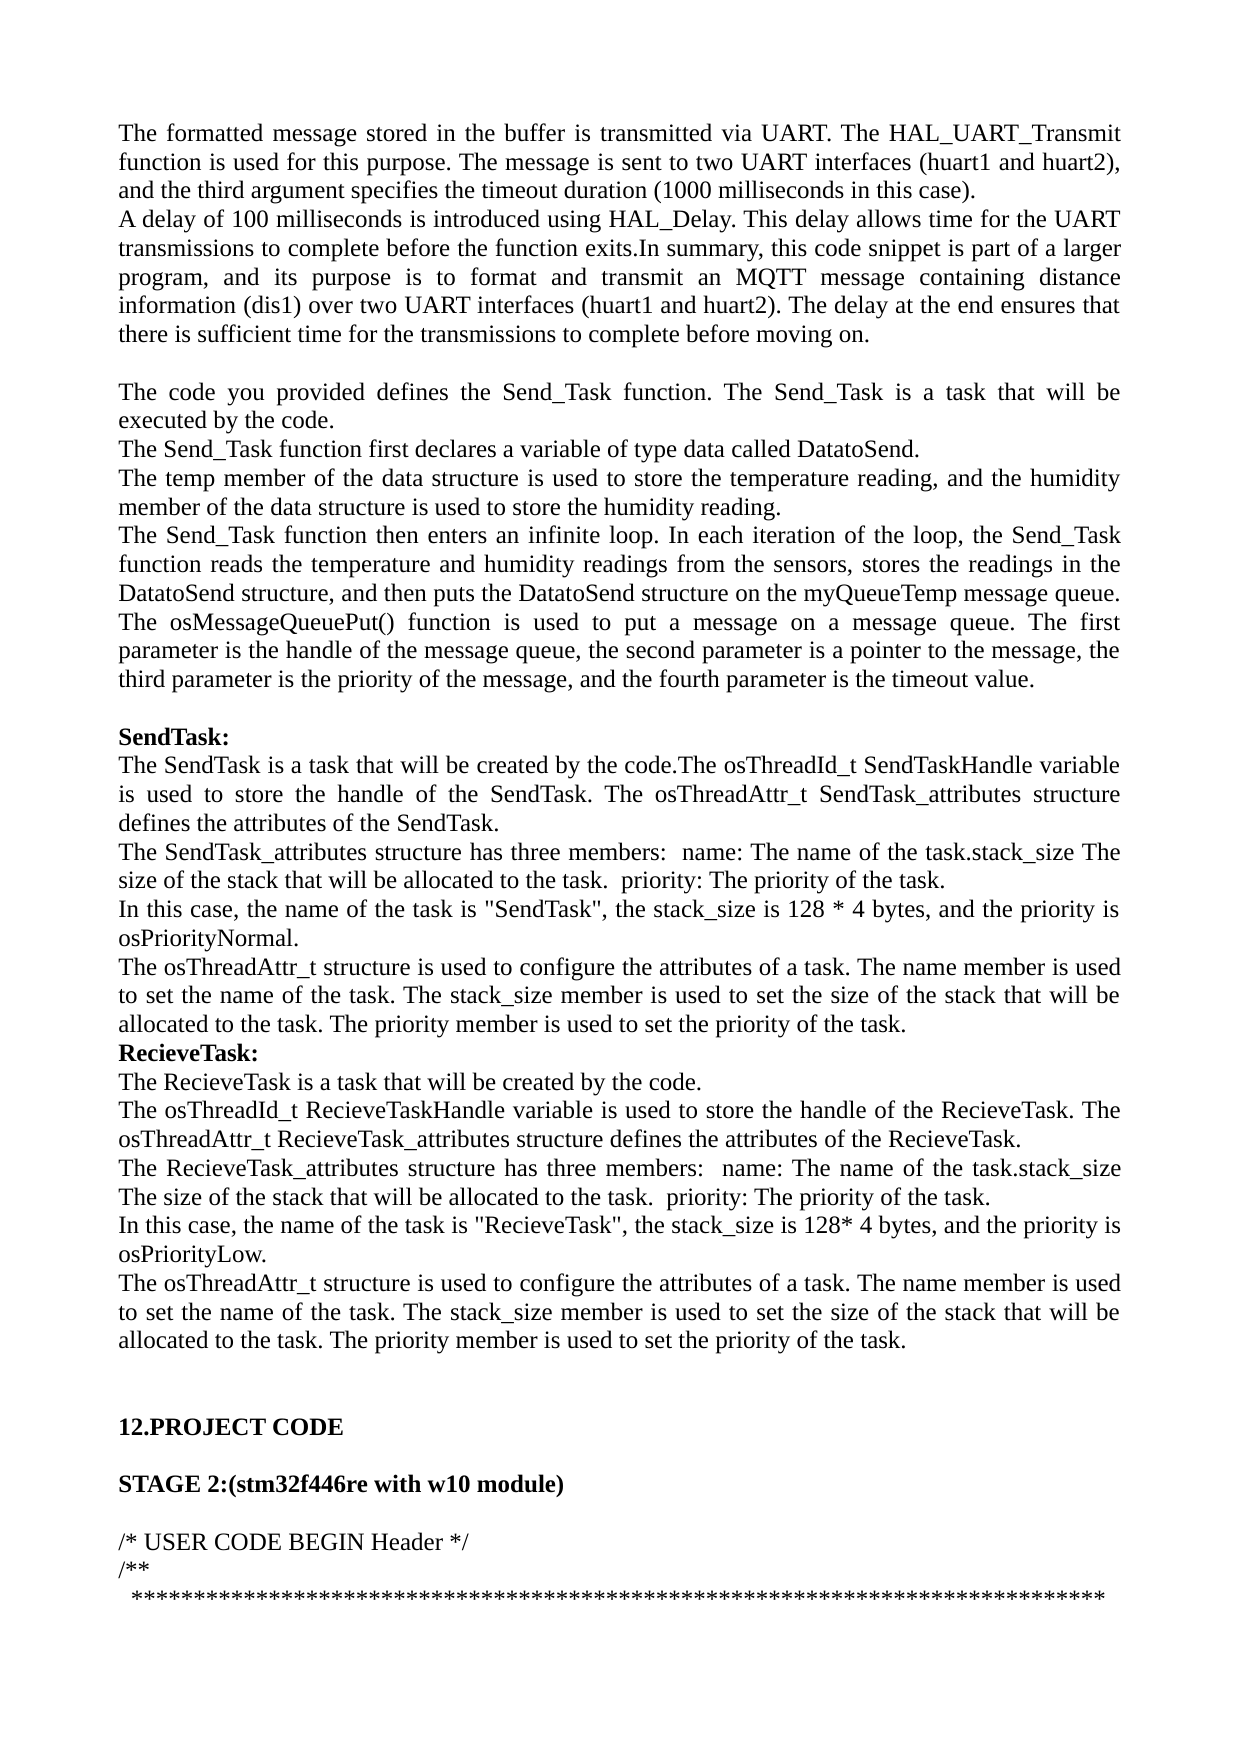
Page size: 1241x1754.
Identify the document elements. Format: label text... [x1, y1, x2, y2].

text SendTask: [118, 722, 1122, 751]
text In this case, the name of the task is "RecieveTask", the stack_size is 128* 4 bytes, and the priority is osPriorityLow. [118, 1211, 1122, 1268]
text The Send_Task function first declares a variable of type data called DatatoSend. [118, 434, 1122, 463]
text The RecieveTask is a task that will be created by the code. [118, 1067, 1122, 1096]
text 12.PROJECT CODE [118, 1412, 1122, 1441]
text The RecieveTask_attributes structure has three members: name: The name of the task.stack_size The size of the stack that will be allocated to the task. priority: The priority of the task. [118, 1153, 1122, 1211]
text ****************************************************************************** [118, 1584, 1122, 1613]
text The osThreadId_t RecieveTaskHandle variable is used to store the handle of the RecieveTask. The osThreadAttr_t RecieveTask_attributes structure defines the attributes of the RecieveTask. [118, 1096, 1122, 1153]
text The code you provided defines the Send_Task function. The Send_Task is a task that will be executed by the code. [118, 377, 1122, 434]
text In this case, the name of the task is "SendTask", the stack_size is 128 * 4 bytes, and the priority is osPriorityNormal. [118, 894, 1122, 952]
text The SendTask_attributes structure has three members: name: The name of the task.stack_size The size of the stack that will be allocated to the task. priority: The priority of the task. [118, 837, 1122, 894]
text /* USER CODE BEGIN Header */ [118, 1527, 1122, 1556]
text The SendTask is a task that will be created by the code.The osThreadId_t SendTaskHandle variable is used to store the handle of the SendTask. The osThreadAttr_t SendTask_attributes structure defines the attributes of the SendTask. [118, 751, 1122, 837]
text STAGE 2:(stm32f446re with w10 module) [118, 1469, 1122, 1498]
text RecieveTask: [118, 1038, 1122, 1067]
text The temp member of the data structure is used to store the temperature reading, and the humidity member of the data structure is used to store the humidity reading. [118, 463, 1122, 521]
text The osThreadAttr_t structure is used to configure the attributes of a task. The name member is used to set the name of the task. The stack_size member is used to set the size of the stack that will be allocated to the task. The priority member is used to set the priority of the task. [118, 1268, 1122, 1354]
text /** [118, 1556, 1122, 1584]
text The formatted message stored in the buffer is transmitted via UART. The HAL_UART_Transmit function is used for this purpose. The message is sent to two UART interfaces (huart1 and huart2), and the third argument specifies the timeout duration (1000 milliseconds in this case). [118, 118, 1122, 204]
text The Send_Task function then enters an infinite loop. In each iteration of the loop, the Send_Task function reads the temperature and humidity readings from the sensors, stores the readings in the DatatoSend structure, and then puts the DatatoSend structure on the myQueueTemp message queue. The osMessageQueuePut() function is used to put a message on a message queue. The first parameter is the handle of the message queue, the second parameter is a pointer to the message, the third parameter is the priority of the message, and the fourth parameter is the timeout value. [118, 521, 1122, 693]
text The osThreadAttr_t structure is used to configure the attributes of a task. The name member is used to set the name of the task. The stack_size member is used to set the size of the stack that will be allocated to the task. The priority member is used to set the priority of the task. [118, 952, 1122, 1038]
text A delay of 100 milliseconds is introduced using HAL_Delay. This delay allows time for the UART transmissions to complete before the function exits.In summary, this code snippet is part of a larger program, and its purpose is to format and transmit an MQTT message containing distance information (dis1) over two UART interfaces (huart1 and huart2). The delay at the end ensures that there is sufficient time for the transmissions to complete before moving on. [118, 204, 1122, 348]
